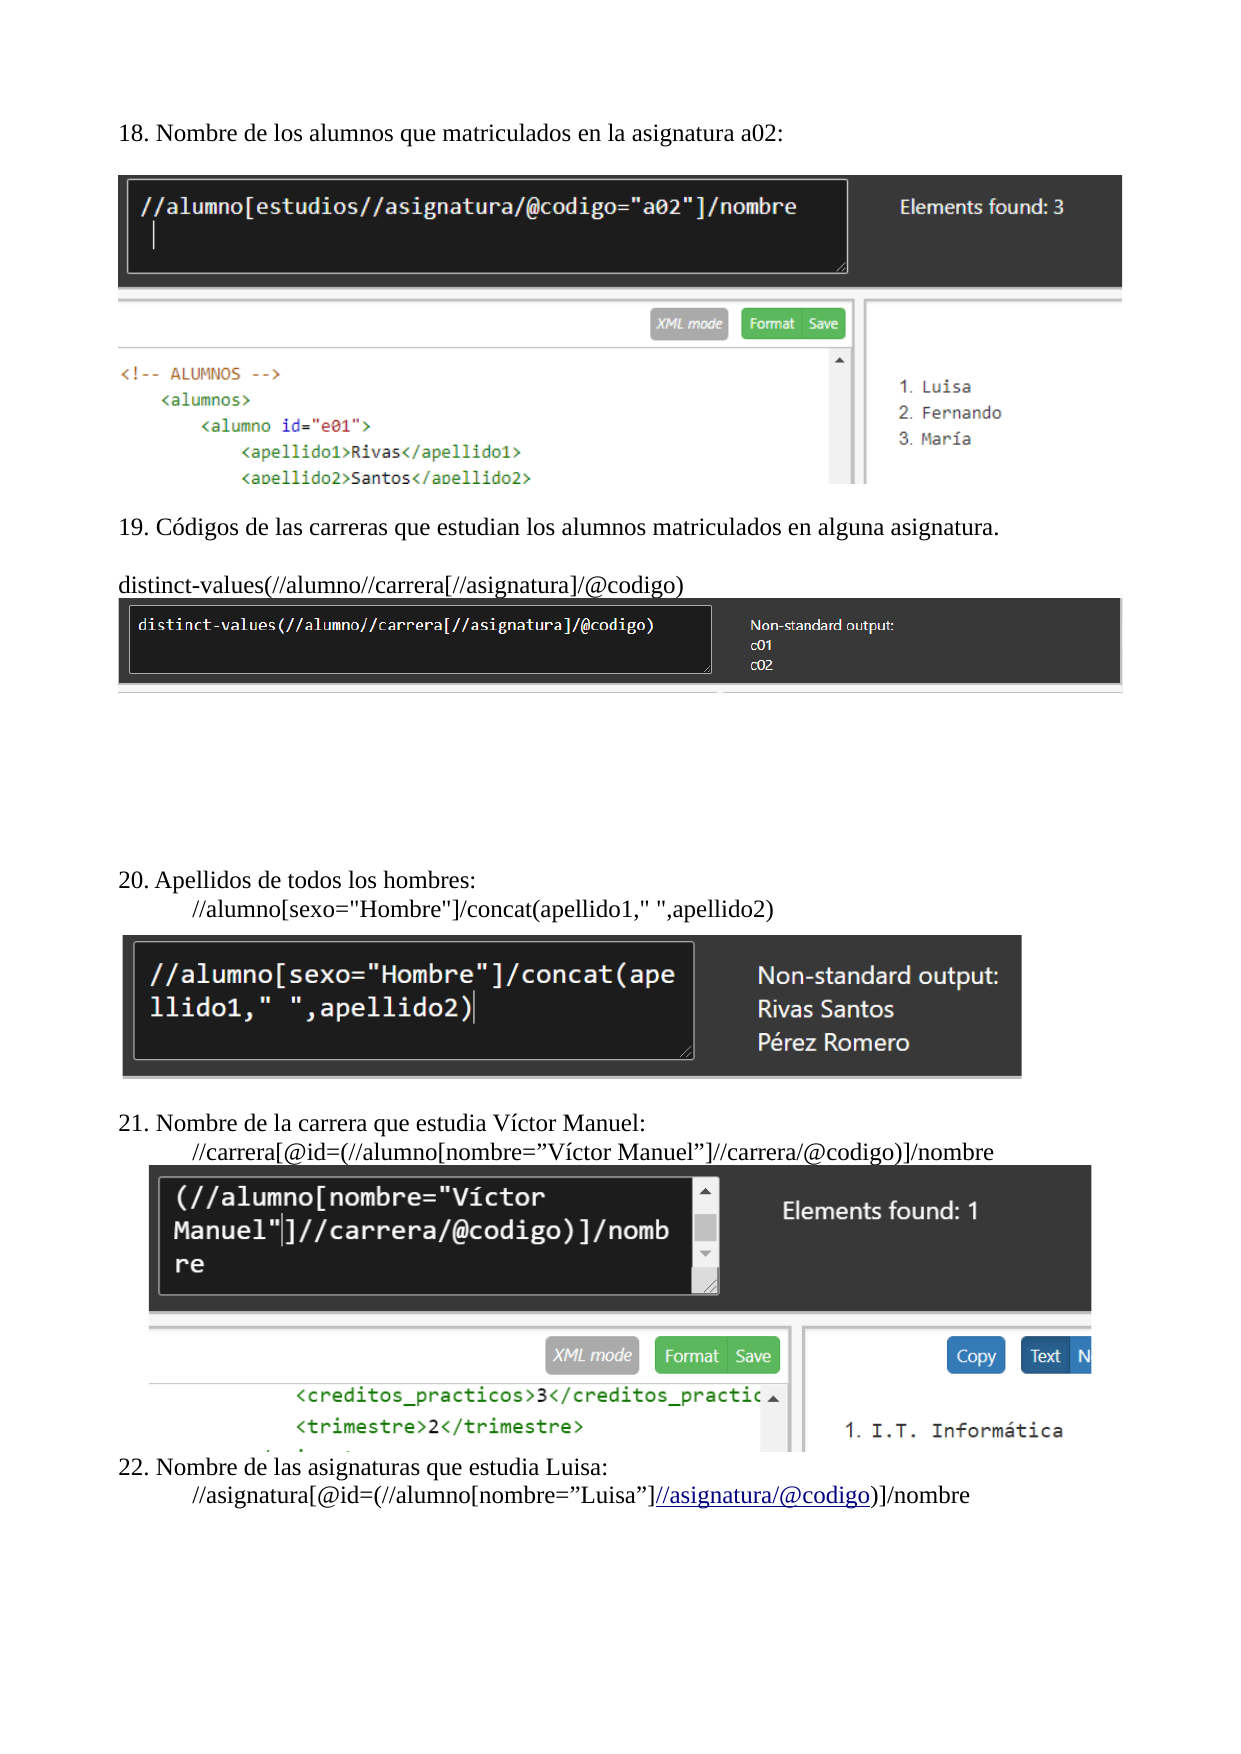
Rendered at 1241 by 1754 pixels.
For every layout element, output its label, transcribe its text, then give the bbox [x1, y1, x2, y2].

text //alumno[sexo="Hombre"]/concat(apellido1," ",apellido2) [118, 894, 1122, 923]
text distinct-values(//alumno//carrera[//asignatura]/@codigo) [118, 570, 1122, 598]
text 19. Códigos de las carreras que estudian los alumnos matriculados en alguna asignatura. [118, 512, 1122, 541]
text 21. Nombre de la carrera que estudia Víctor Manuel: [118, 1108, 1122, 1137]
text 18. Nombre de los alumnos que matriculados en la asignatura a02: [118, 118, 1122, 147]
text 22. Nombre de las asignaturas que estudia Luisa: [118, 1422, 1122, 1481]
picture [118, 598, 1123, 693]
picture [118, 175, 1123, 484]
text 20. Apellidos de todos los hombres: [118, 865, 1122, 894]
picture [148, 1165, 1092, 1452]
text //carrera[@id=(//alumno[nombre=”Víctor Manuel”]//carrera/@codigo)]/nombre [118, 1137, 1122, 1165]
picture [122, 935, 1022, 1079]
text //asignatura[@id=(//alumno[nombre=”Luisa”]//asignatura/@codigo)]/nombre [118, 1481, 1122, 1509]
